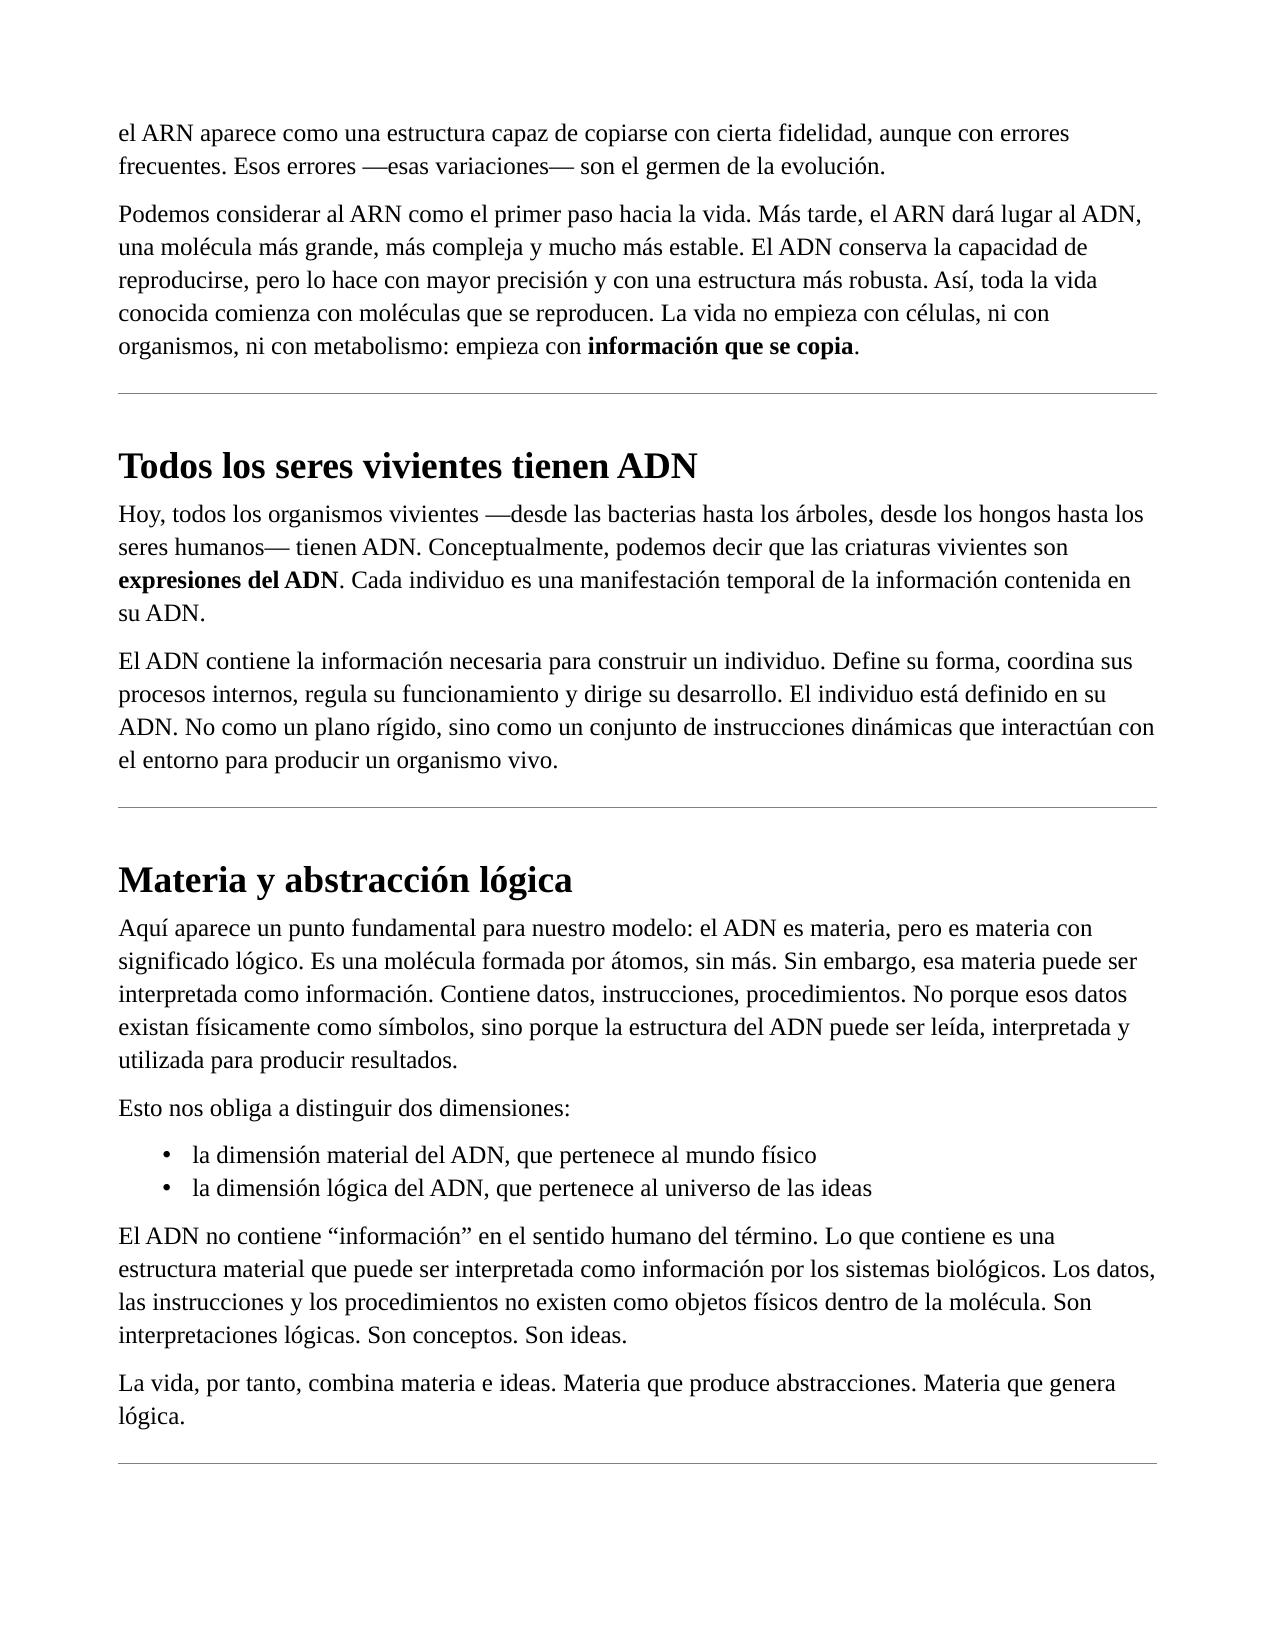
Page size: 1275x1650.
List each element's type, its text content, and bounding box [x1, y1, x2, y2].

text Hoy, todos los organismos vivientes —desde las bacterias hasta los árboles, desde los hongos hasta los seres humanos— tienen ADN. Conceptualmente, podemos decir que las criaturas vivientes son expresiones del ADN. Cada individuo es una manifestación temporal de la información contenida en su ADN. [118, 499, 1157, 627]
text El ADN no contiene “información” en el sentido humano del término. Lo que contiene es una estructura material que puede ser interpretada como información por los sistemas biológicos. Los datos, las instrucciones y los procedimientos no existen como objetos físicos dentro de la molécula. Son interpretaciones lógicas. Son conceptos. Son ideas. [118, 1221, 1157, 1349]
subtitle Materia y abstracción lógica [118, 858, 1157, 901]
text El ADN contiene la información necesaria para construir un individuo. Define su forma, coordina sus procesos internos, regula su funcionamiento y dirige su desarrollo. El individuo está definido en su ADN. No como un plano rígido, sino como un conjunto de instrucciones dinámicas que interactúan con el entorno para producir un organismo vivo. [118, 646, 1157, 774]
list la dimensión material del ADN, que pertenece al mundo físico [162, 1141, 1157, 1169]
text Aquí aparece un punto fundamental para nuestro modelo: el ADN es materia, pero es materia con significado lógico. Es una molécula formada por átomos, sin más. Sin embargo, esa materia puede ser interpretada como información. Contiene datos, instrucciones, procedimientos. No porque esos datos existan físicamente como símbolos, sino porque la estructura del ADN puede ser leída, interpretada y utilizada para producir resultados. [118, 913, 1157, 1074]
text Podemos considerar al ARN como el primer paso hacia la vida. Más tarde, el ARN dará lugar al ADN, una molécula más grande, más compleja y mucho más estable. El ADN conserva la capacidad de reproducirse, pero lo hace con mayor precisión y con una estructura más robusta. Así, toda la vida conocida comienza con moléculas que se reproducen. La vida no empieza con células, ni con organismos, ni con metabolismo: empieza con información que se copia. [118, 199, 1157, 359]
text Esto nos obliga a distinguir dos dimensiones: [118, 1093, 1157, 1122]
subtitle Todos los seres vivientes tienen ADN [118, 443, 1157, 487]
text La vida, por tanto, combina materia e ideas. Materia que produce abstracciones. Materia que genera lógica. [118, 1368, 1157, 1429]
list la dimensión lógica del ADN, que pertenece al universo de las ideas [162, 1173, 1157, 1202]
text el ARN aparece como una estructura capaz de copiarse con cierta fidelidad, aunque con errores frecuentes. Esos errores —esas variaciones— son el germen de la evolución. [118, 118, 1157, 180]
